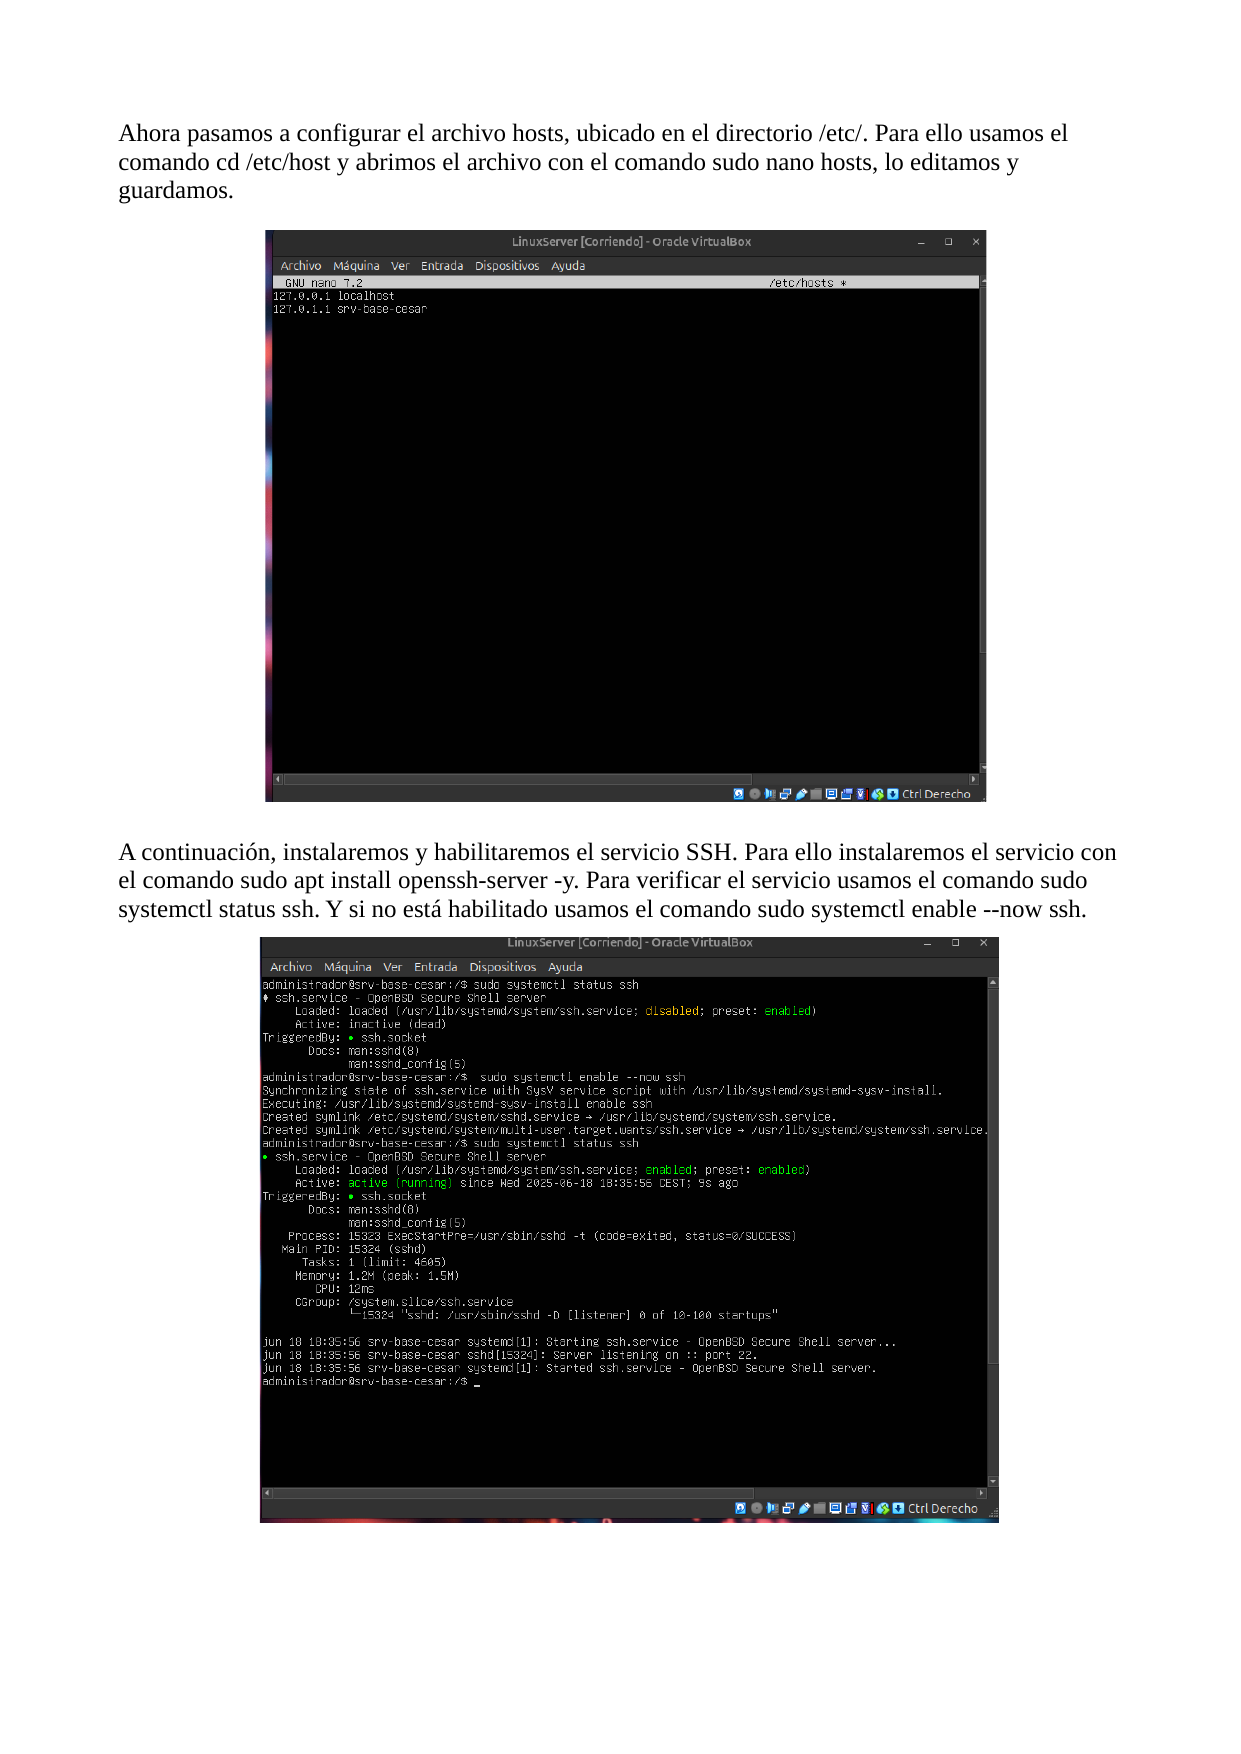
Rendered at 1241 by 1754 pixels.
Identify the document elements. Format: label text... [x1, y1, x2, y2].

text Ahora pasamos a configurar el archivo hosts, ubicado en el directorio /etc/. Para ello usamos el comando cd /etc/host y abrimos el archivo con el comando sudo nano hosts, lo editamos y guardamos. [118, 118, 1122, 204]
picture [259, 937, 999, 1523]
picture [265, 230, 987, 802]
text A continuación, instalaremos y habilitaremos el servicio SSH. Para ello instalaremos el servicio con el comando sudo apt install openssh-server -y. Para verificar el servicio usamos el comando sudo systemctl status ssh. Y si no está habilitado usamos el comando sudo systemctl enable --now ssh. [118, 837, 1122, 923]
